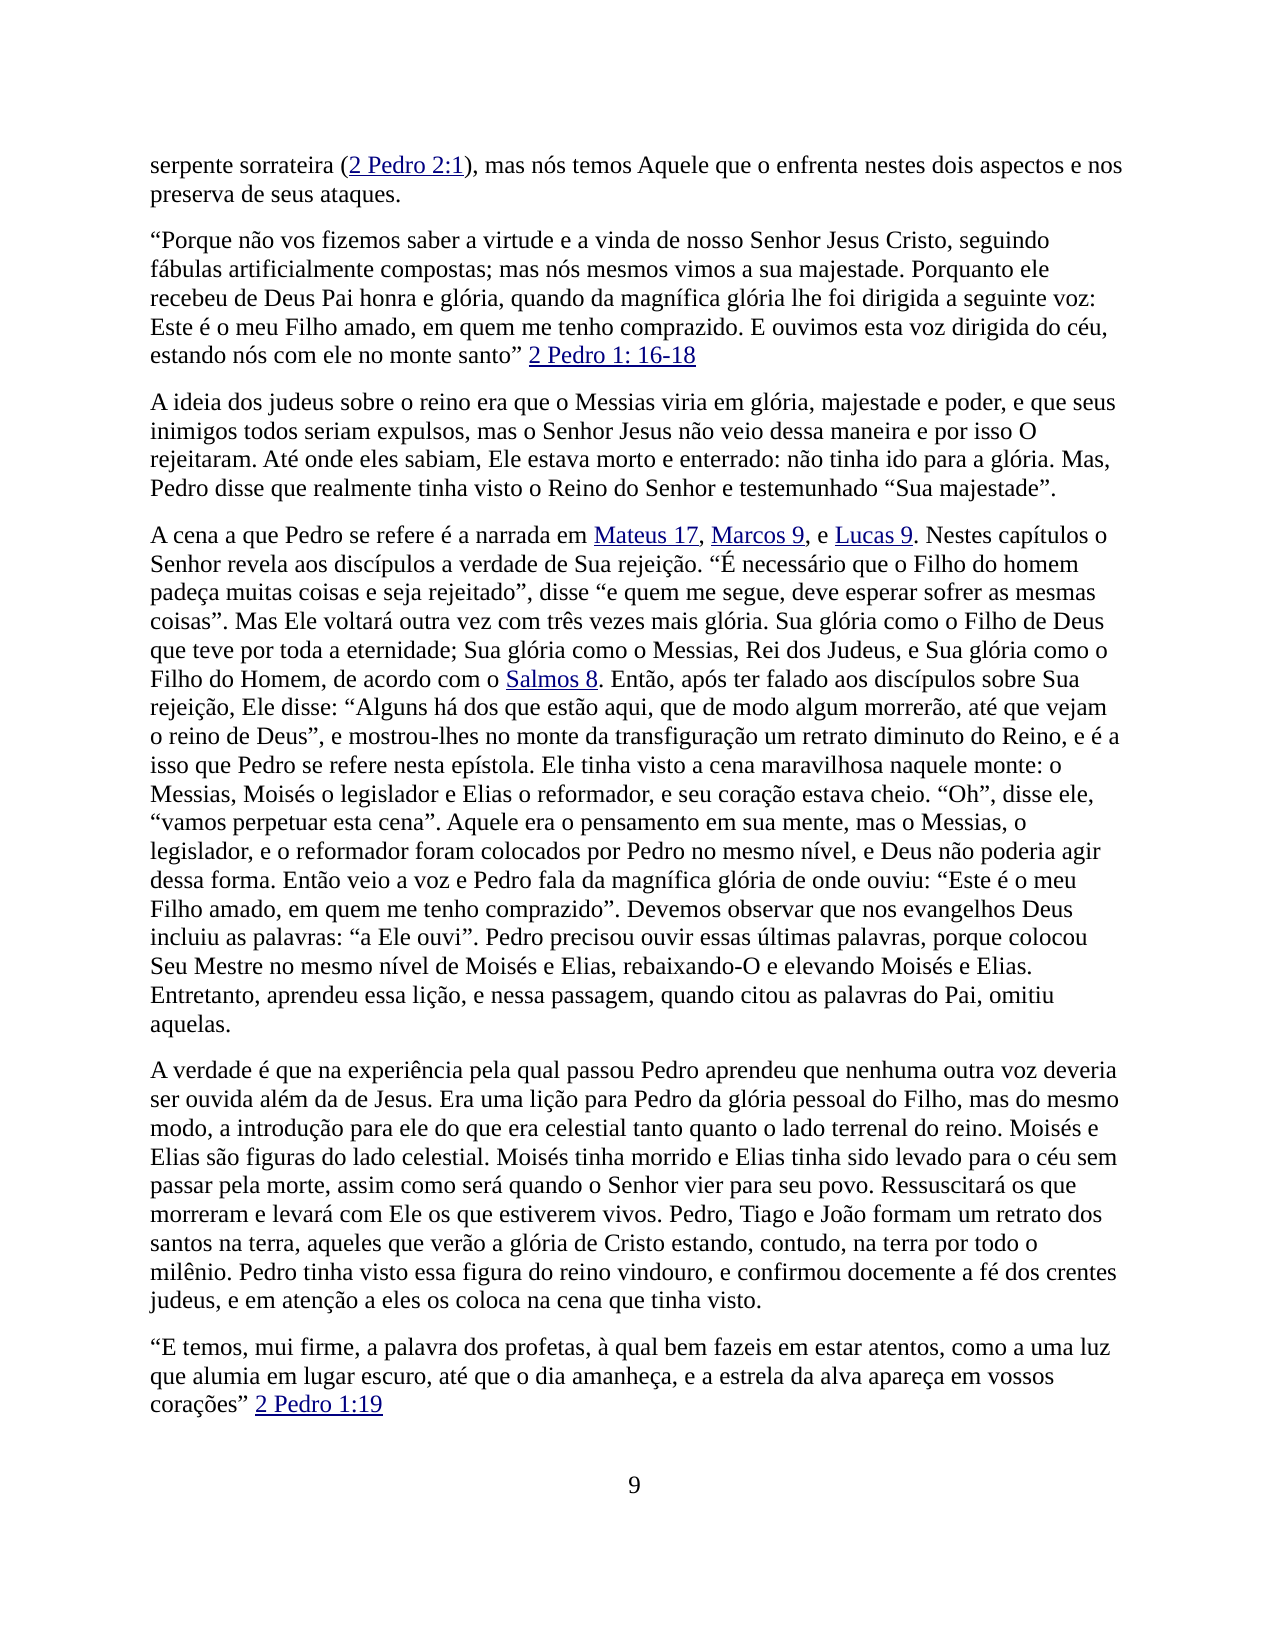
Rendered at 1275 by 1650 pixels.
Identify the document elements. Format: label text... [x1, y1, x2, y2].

text A verdade é que na experiência pela qual passou Pedro aprendeu que nenhuma outra voz deveria ser ouvida além da de Jesus. Era uma lição para Pedro da glória pessoal do Filho, mas do mesmo modo, a introdução para ele do que era celestial tanto quanto o lado terrenal do reino. Moisés e Elias são figuras do lado celestial. Moisés tinha morrido e Elias tinha sido levado para o céu sem passar pela morte, assim como será quando o Senhor vier para seu povo. Ressuscitará os que morreram e levará com Ele os que estiverem vivos. Pedro, Tiago e João formam um retrato dos santos na terra, aqueles que verão a glória de Cristo estando, contudo, na terra por todo o milênio. Pedro tinha visto essa figura do reino vindouro, e confirmou docemente a fé dos crentes judeus, e em atenção a eles os coloca na cena que tinha visto. [150, 1055, 1125, 1314]
text “E temos, mui firme, a palavra dos profetas, à qual bem fazeis em estar atentos, como a uma luz que alumia em lugar escuro, até que o dia amanheça, e a estrela da alva apareça em vossos corações” 2 Pedro 1:19 [150, 1332, 1125, 1418]
text “Porque não vos fizemos saber a virtude e a vinda de nosso Senhor Jesus Cristo, seguindo fábulas artificialmente compostas; mas nós mesmos vimos a sua majestade. Porquanto ele recebeu de Deus Pai honra e glória, quando da magnífica glória lhe foi dirigida a seguinte voz: Este é o meu Filho amado, em quem me tenho comprazido. E ouvimos esta voz dirigida do céu, estando nós com ele no monte santo” 2 Pedro 1: 16-18 [150, 225, 1125, 369]
text A ideia dos judeus sobre o reino era que o Messias viria em glória, majestade e poder, e que seus inimigos todos seriam expulsos, mas o Senhor Jesus não veio dessa maneira e por isso O rejeitaram. Até onde eles sabiam, Ele estava morto e enterrado: não tinha ido para a glória. Mas, Pedro disse que realmente tinha visto o Reino do Senhor e testemunhado “Sua majestade”. [150, 387, 1125, 502]
text A cena a que Pedro se refere é a narrada em Mateus 17, Marcos 9, e Lucas 9. Nestes capítulos o Senhor revela aos discípulos a verdade de Sua rejeição. “É necessário que o Filho do homem padeça muitas coisas e seja rejeitado”, disse “e quem me segue, deve esperar sofrer as mesmas coisas”. Mas Ele voltará outra vez com três vezes mais glória. Sua glória como o Filho de Deus que teve por toda a eternidade; Sua glória como o Messias, Rei dos Judeus, e Sua glória como o Filho do Homem, de acordo com o Salmos 8. Então, após ter falado aos discípulos sobre Sua rejeição, Ele disse: “Alguns há dos que estão aqui, que de modo algum morrerão, até que vejam o reino de Deus”, e mostrou-lhes no monte da transfiguração um retrato diminuto do Reino, e é a isso que Pedro se refere nesta epístola. Ele tinha visto a cena maravilhosa naquele monte: o Messias, Moisés o legislador e Elias o reformador, e seu coração estava cheio. “Oh”, disse ele, “vamos perpetuar esta cena”. Aquele era o pensamento em sua mente, mas o Messias, o legislador, e o reformador foram colocados por Pedro no mesmo nível, e Deus não poderia agir dessa forma. Então veio a voz e Pedro fala da magnífica glória de onde ouviu: “Este é o meu Filho amado, em quem me tenho comprazido”. Devemos observar que nos evangelhos Deus incluiu as palavras: “a Ele ouvi”. Pedro precisou ouvir essas últimas palavras, porque colocou Seu Mestre no mesmo nível de Moisés e Elias, rebaixando-O e elevando Moisés e Elias. Entretanto, aprendeu essa lição, e nessa passagem, quando citou as palavras do Pai, omitiu aquelas. [150, 520, 1125, 1037]
text serpente sorrateira (2 Pedro 2:1), mas nós temos Aquele que o enfrenta nestes dois aspectos e nos preserva de seus ataques. [150, 150, 1125, 207]
